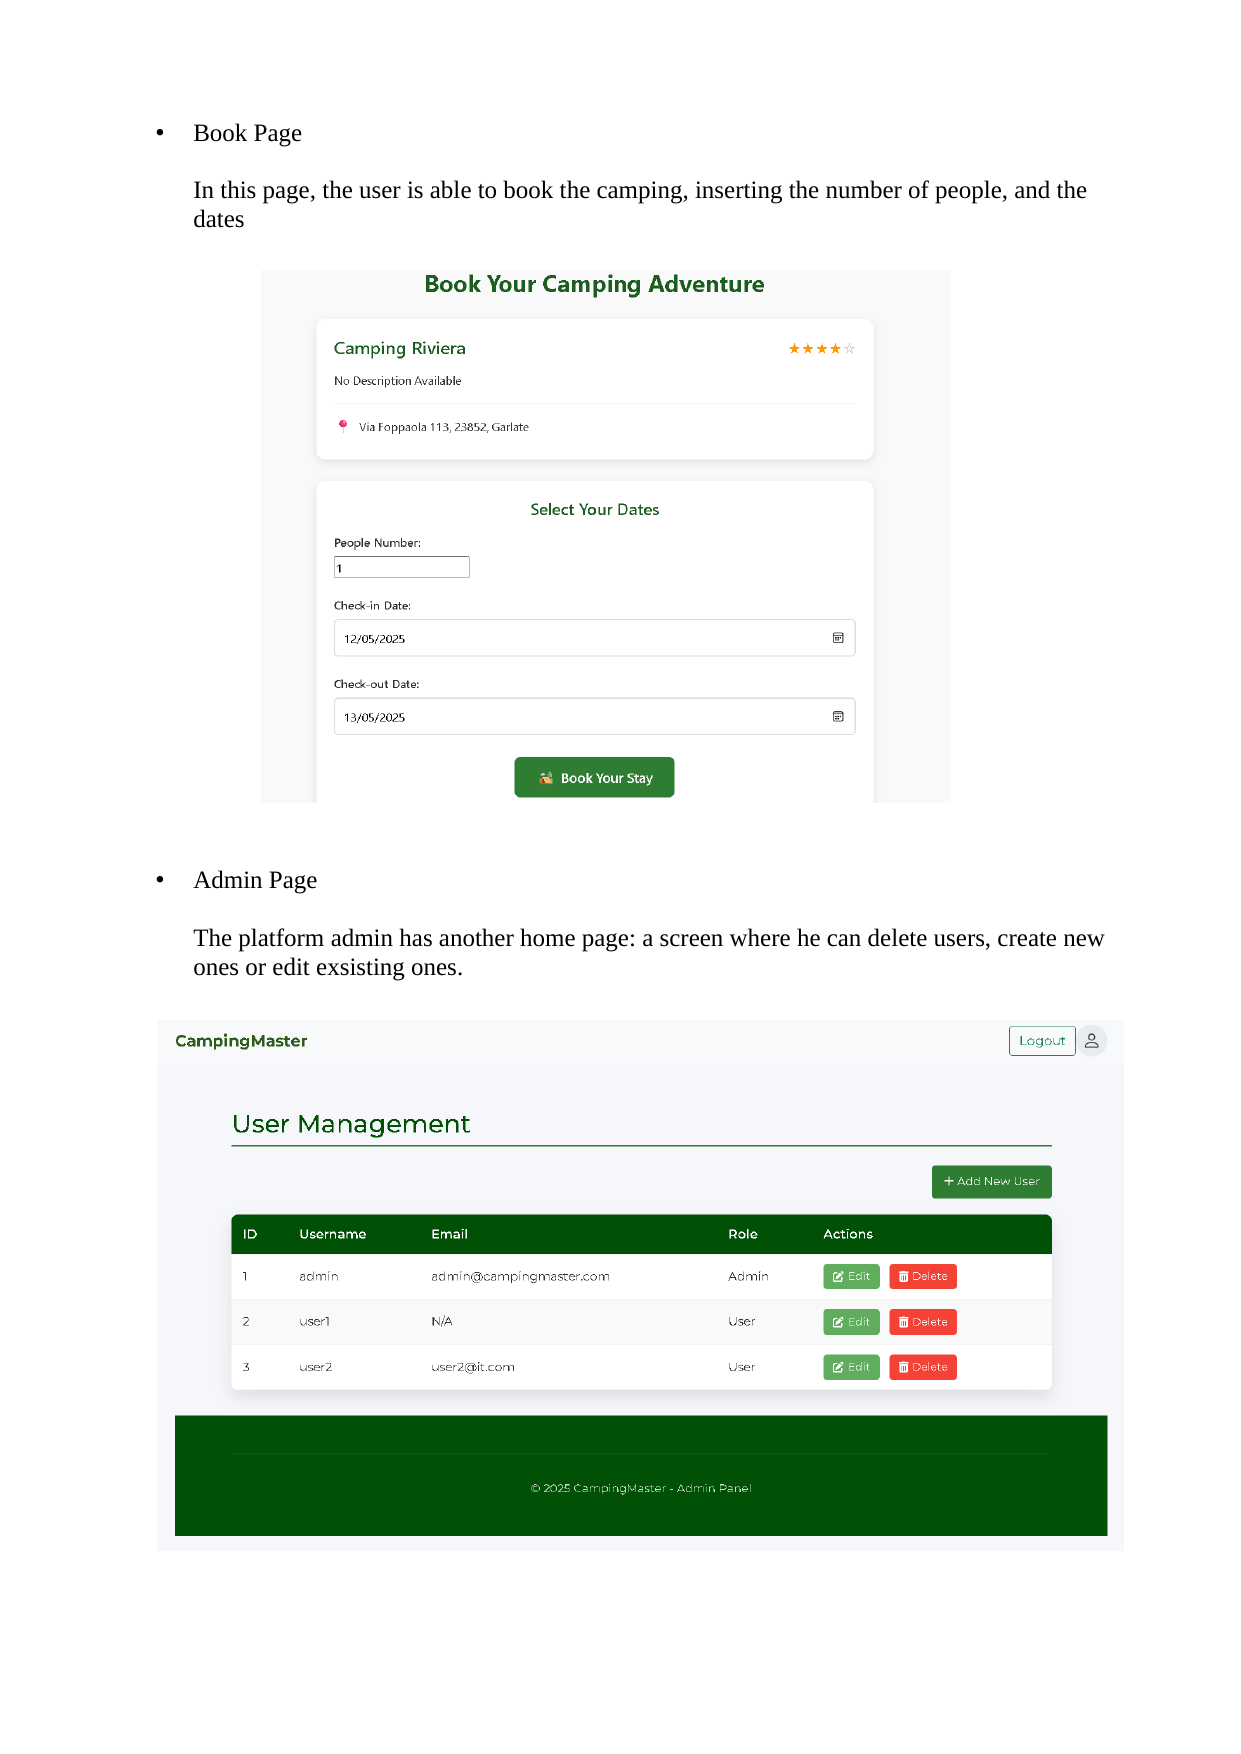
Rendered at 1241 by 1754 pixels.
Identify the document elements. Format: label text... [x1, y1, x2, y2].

list Admin Page The platform admin has another home page: a screen where he can delete users, create new ones or edit exsisting ones. [156, 866, 1122, 1608]
list Book Page In this page, the user is able to book the camping, inserting the number of people, and the dates [156, 118, 1122, 866]
picture [157, 1020, 1125, 1551]
picture [261, 270, 951, 803]
